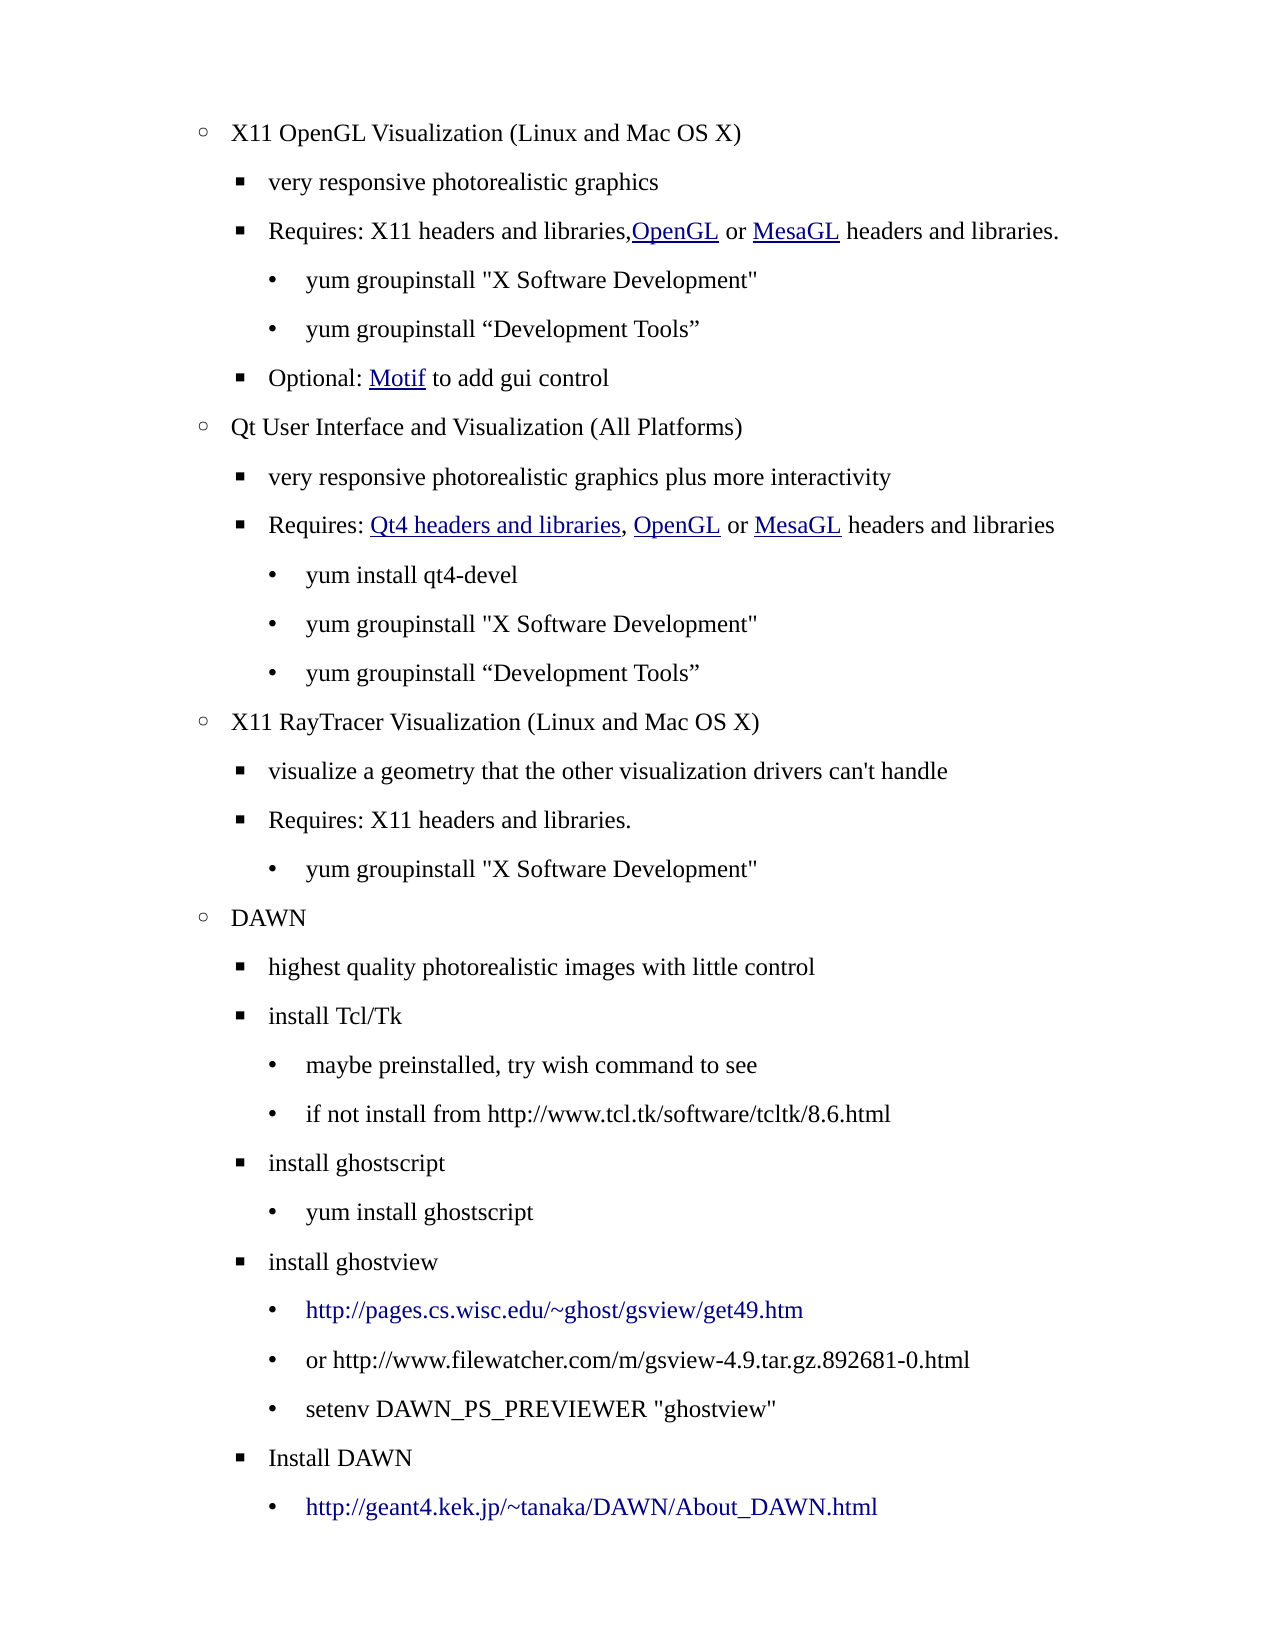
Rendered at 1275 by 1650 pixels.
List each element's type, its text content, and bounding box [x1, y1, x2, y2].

list visualize a geometry that the other visualization drivers can't handle [231, 756, 1157, 785]
list yum groupinstall "X Software Development" [268, 265, 1157, 294]
list yum groupinstall “Development Tools” [268, 314, 1157, 343]
list very responsive photorealistic graphics plus more interactivity [231, 462, 1157, 490]
list yum groupinstall "X Software Development" [268, 854, 1157, 883]
list Install DAWN [231, 1443, 1157, 1472]
list http://pages.cs.wisc.edu/~ghost/gsview/get49.htm [268, 1296, 1157, 1324]
list or http://www.filewatcher.com/m/gsview-4.9.tar.gz.892681-0.html [268, 1345, 1157, 1373]
list Qt User Interface and Visualization (All Platforms) [193, 412, 1157, 441]
list DAWN [193, 903, 1157, 932]
list install ghostview [231, 1247, 1157, 1275]
list http://geant4.kek.jp/~tanaka/DAWN/About_DAWN.html [268, 1492, 1157, 1521]
list yum groupinstall "X Software Development" [268, 609, 1157, 637]
list install Tcl/Tk [231, 1001, 1157, 1030]
list Requires: Qt4 headers and libraries, OpenGL or MesaGL headers and libraries [231, 511, 1157, 539]
list X11 RayTracer Visualization (Linux and Mac OS X) [193, 707, 1157, 736]
list setenv DAWN_PS_PREVIEWER "ghostview" [268, 1394, 1157, 1422]
list install ghostscript [231, 1148, 1157, 1177]
list Requires: X11 headers and libraries. [231, 805, 1157, 834]
list very responsive photorealistic graphics [231, 167, 1157, 196]
list maybe preinstalled, try wish command to see [268, 1050, 1157, 1079]
list if not install from http://www.tcl.tk/software/tcltk/8.6.html [268, 1099, 1157, 1128]
list yum install ghostscript [268, 1197, 1157, 1226]
list Requires: X11 headers and libraries,OpenGL or MesaGL headers and libraries. [231, 216, 1157, 245]
list yum groupinstall “Development Tools” [268, 658, 1157, 687]
list X11 OpenGL Visualization (Linux and Mac OS X) [193, 118, 1157, 147]
list yum install qt4-devel [268, 560, 1157, 588]
list Optional: Motif to add gui control [231, 363, 1157, 392]
list highest quality photorealistic images with little control [231, 952, 1157, 981]
